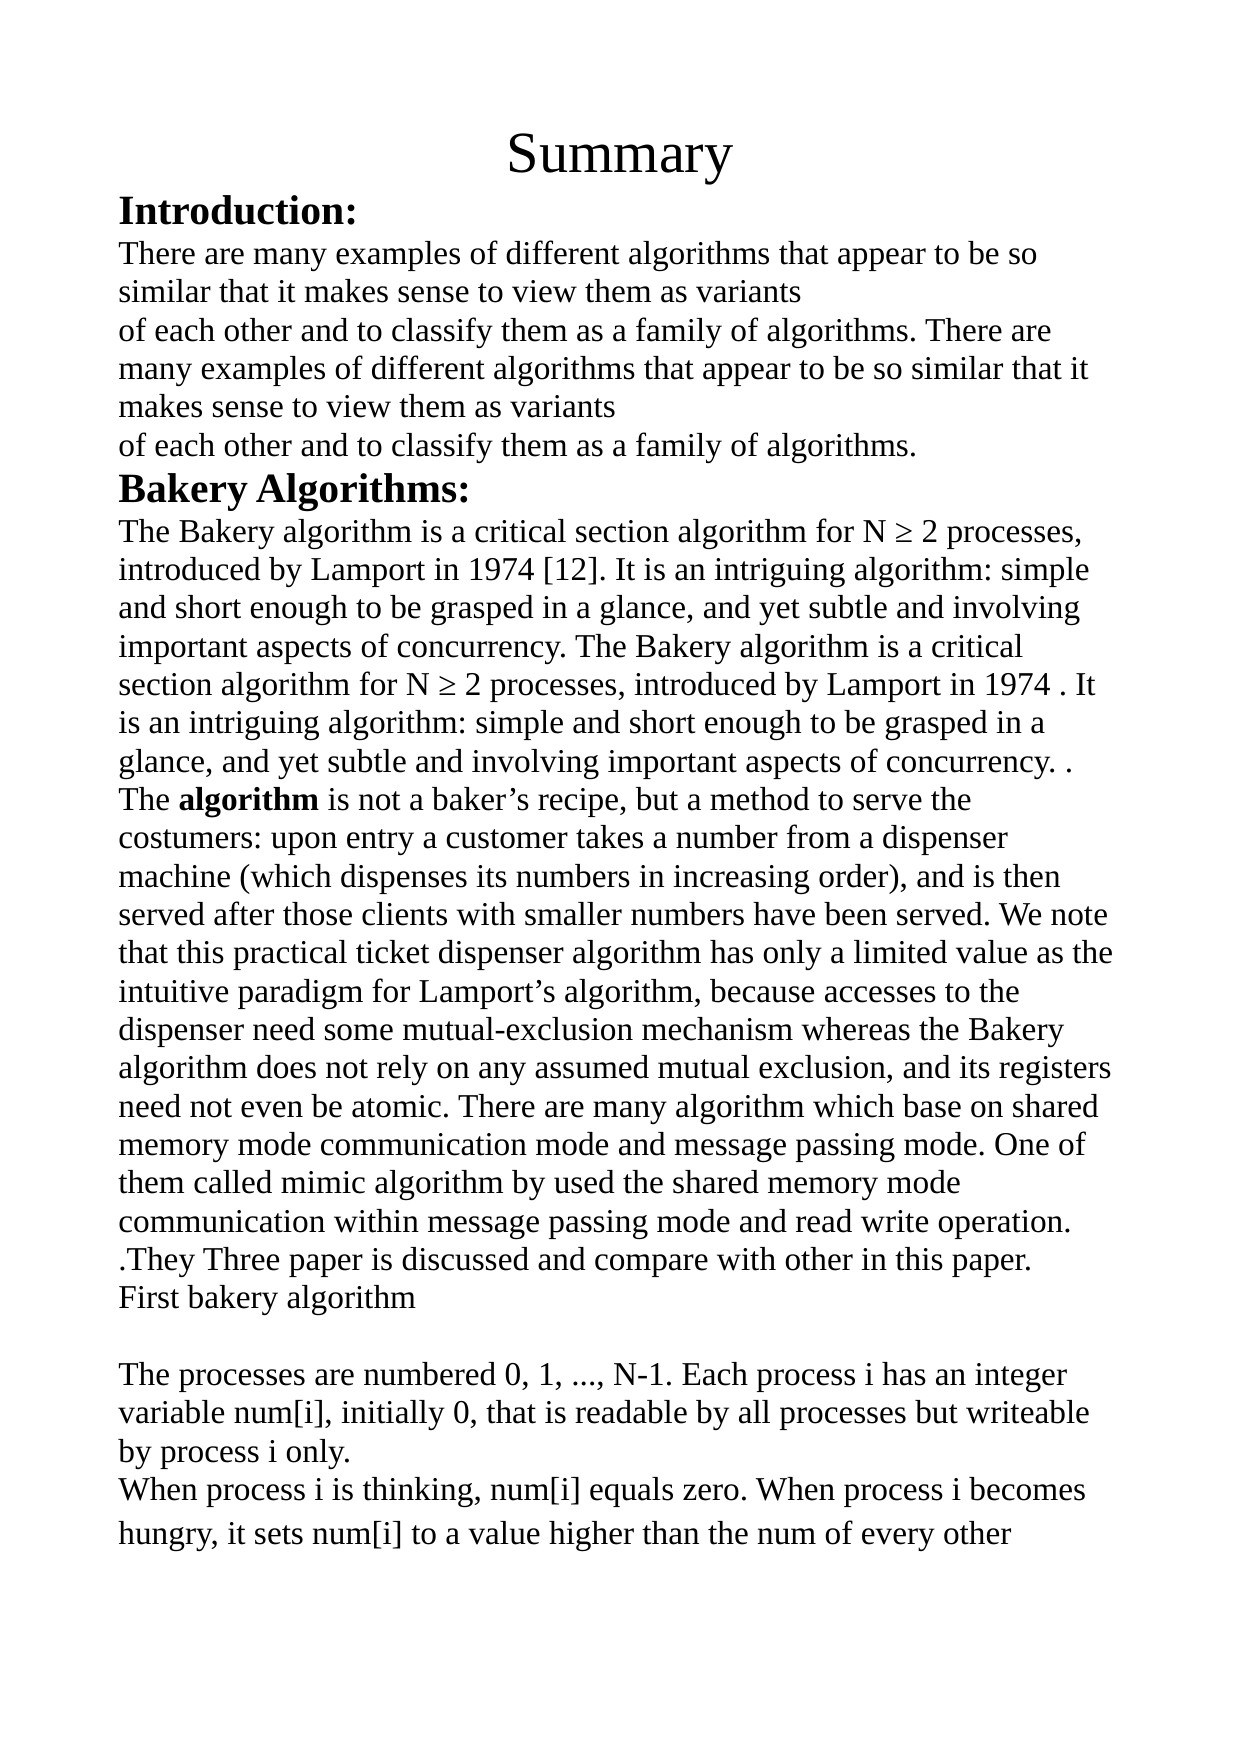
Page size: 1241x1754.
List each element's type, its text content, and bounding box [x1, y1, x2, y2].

text There are many examples of different algorithms that appear to be so similar that it makes sense to view them as variants [118, 233, 1122, 310]
text Summary [118, 118, 1122, 185]
text The Bakery algorithm is a critical section algorithm for N ≥ 2 processes, introduced by Lamport in 1974 [12]. It is an intriguing algorithm: simple and short enough to be grasped in a glance, and yet subtle and involving important aspects of concurrency. The Bakery algorithm is a critical section algorithm for N ≥ 2 processes, introduced by Lamport in 1974 . It is an intriguing algorithm: simple and short enough to be grasped in a glance, and yet subtle and involving important aspects of concurrency. . The algorithm is not a baker’s recipe, but a method to serve the costumers: upon entry a customer takes a number from a dispenser machine (which dispenses its numbers in increasing order), and is then served after those clients with smaller numbers have been served. We note that this practical ticket dispenser algorithm has only a limited value as the intuitive paradigm for Lamport’s algorithm, because accesses to the dispenser need some mutual-exclusion mechanism whereas the Bakery algorithm does not rely on any assumed mutual exclusion, and its registers need not even be atomic. There are many algorithm which base on shared memory mode communication mode and message passing mode. One of them called mimic algorithm by used the shared memory mode communication within message passing mode and read write operation. [118, 511, 1122, 1239]
text Bakery Algorithms: [118, 463, 1122, 511]
text Introduction: [118, 185, 1122, 233]
text When process i is thinking, num[i] equals zero. When process i becomes hungry, it sets num[i] to a value higher than the num of every other [118, 1469, 1122, 1552]
text of each other and to classify them as a family of algorithms. There are many examples of different algorithms that appear to be so similar that it makes sense to view them as variants [118, 310, 1122, 425]
text The processes are numbered 0, 1, ..., N-1. Each process i has an integer variable num[i], initially 0, that is readable by all processes but writeable by process i only. [118, 1354, 1122, 1469]
text First bakery algorithm [118, 1278, 1122, 1316]
text of each other and to classify them as a family of algorithms. [118, 425, 1122, 463]
text .They Three paper is discussed and compare with other in this paper. [118, 1239, 1122, 1278]
